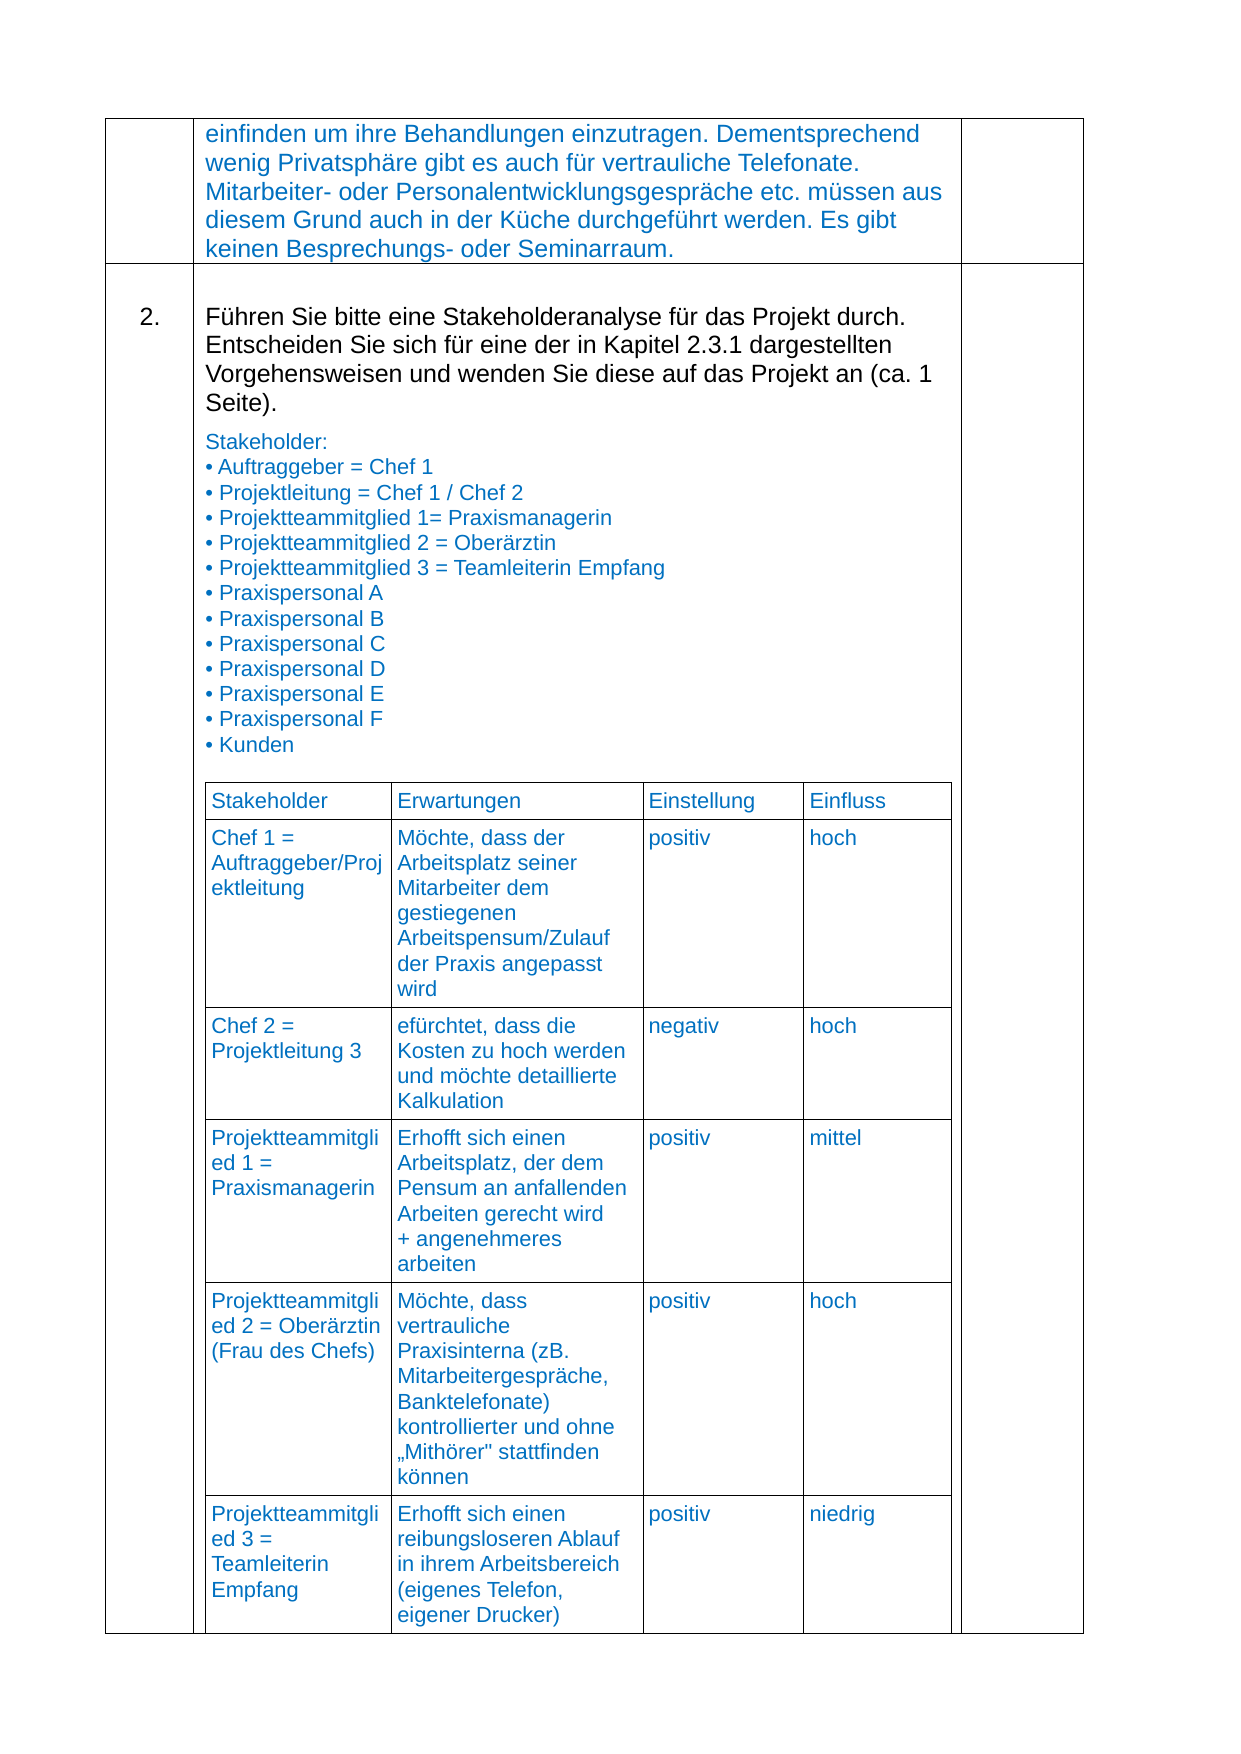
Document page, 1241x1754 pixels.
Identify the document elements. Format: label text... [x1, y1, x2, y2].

table_cell Möchte, dass der Arbeitsplatz seiner Mitarbeiter dem gestiegenen Arbeitspensum/Zulauf der Praxis angepasst wird [392, 820, 643, 1007]
table_cell niedrig [804, 1496, 951, 1633]
table_cell hoch [804, 820, 951, 1007]
table_header Einfluss [804, 783, 951, 819]
table_cell negativ [644, 1008, 803, 1119]
table_cell 2. [106, 264, 193, 1633]
table_cell Erhofft sich einen reibungsloseren Ablauf in ihrem Arbeitsbereich (eigenes Telefon, eigener Drucker) [392, 1496, 643, 1633]
table_cell Chef 2 = Projektleitung 3 [206, 1008, 391, 1119]
table_cell Führen Sie bitte eine Stakeholderanalyse für das Projekt durch. Entscheiden Sie sich für eine der in Kapitel 2.3.1 dargestellten Vorgehensweisen und wenden Sie diese auf das Projekt an (ca. 1 Seite). Stakeholder: • Auftraggeber = Chef 1 • Projektleitung = Chef 1 / Chef 2 • Projektteammitglied 1= Praxismanagerin • Projektteammitglied 2 = Oberärztin • Projektteammitglied 3 = Teamleiterin Empfang • Praxispersonal A • Praxispersonal B • Praxispersonal C • Praxispersonal D • Praxispersonal E • Praxispersonal F • Kunden [194, 264, 961, 1633]
table_cell positiv [644, 1120, 803, 1282]
table_cell [962, 119, 1083, 263]
table_cell [962, 264, 1083, 1633]
table_cell positiv [644, 820, 803, 1007]
table_cell hoch [804, 1283, 951, 1495]
table_cell hoch [804, 1008, 951, 1119]
table_cell positiv [644, 1496, 803, 1633]
table_header Einstellung [644, 783, 803, 819]
table_cell Projektteammitglied 2 = Oberärztin (Frau des Chefs) [206, 1283, 391, 1495]
table_cell Möchte, dass vertrauliche Praxisinterna (zB. Mitarbeitergespräche, Banktelefonate) kontrollierter und ohne „Mithörer" stattfinden können [392, 1283, 643, 1495]
table_cell Projektteammitglied 1 = Praxismanagerin [206, 1120, 391, 1282]
table_cell positiv [644, 1283, 803, 1495]
table_header Erwartungen [392, 783, 643, 819]
table_cell [106, 119, 193, 263]
table_cell mittel [804, 1120, 951, 1282]
table_cell Erhofft sich einen Arbeitsplatz, der dem Pensum an anfallenden Arbeiten gerecht wird + angenehmeres arbeiten [392, 1120, 643, 1282]
table_cell Projektteammitglied 3 = Teamleiterin Empfang [206, 1496, 391, 1633]
table_header Stakeholder [206, 783, 391, 819]
table_cell einfinden um ihre Behandlungen einzutragen. Dementsprechend wenig Privatsphäre gibt es auch für vertrauliche Telefonate. Mitarbeiter- oder Personalentwicklungsgespräche etc. müssen aus diesem Grund auch in der Küche durchgeführt werden. Es gibt keinen Besprechungs- oder Seminarraum. [194, 119, 961, 263]
table_cell Chef 1 = Auftraggeber/Projektleitung [206, 820, 391, 1007]
table_cell efürchtet, dass die Kosten zu hoch werden und möchte detaillierte Kalkulation [392, 1008, 643, 1119]
